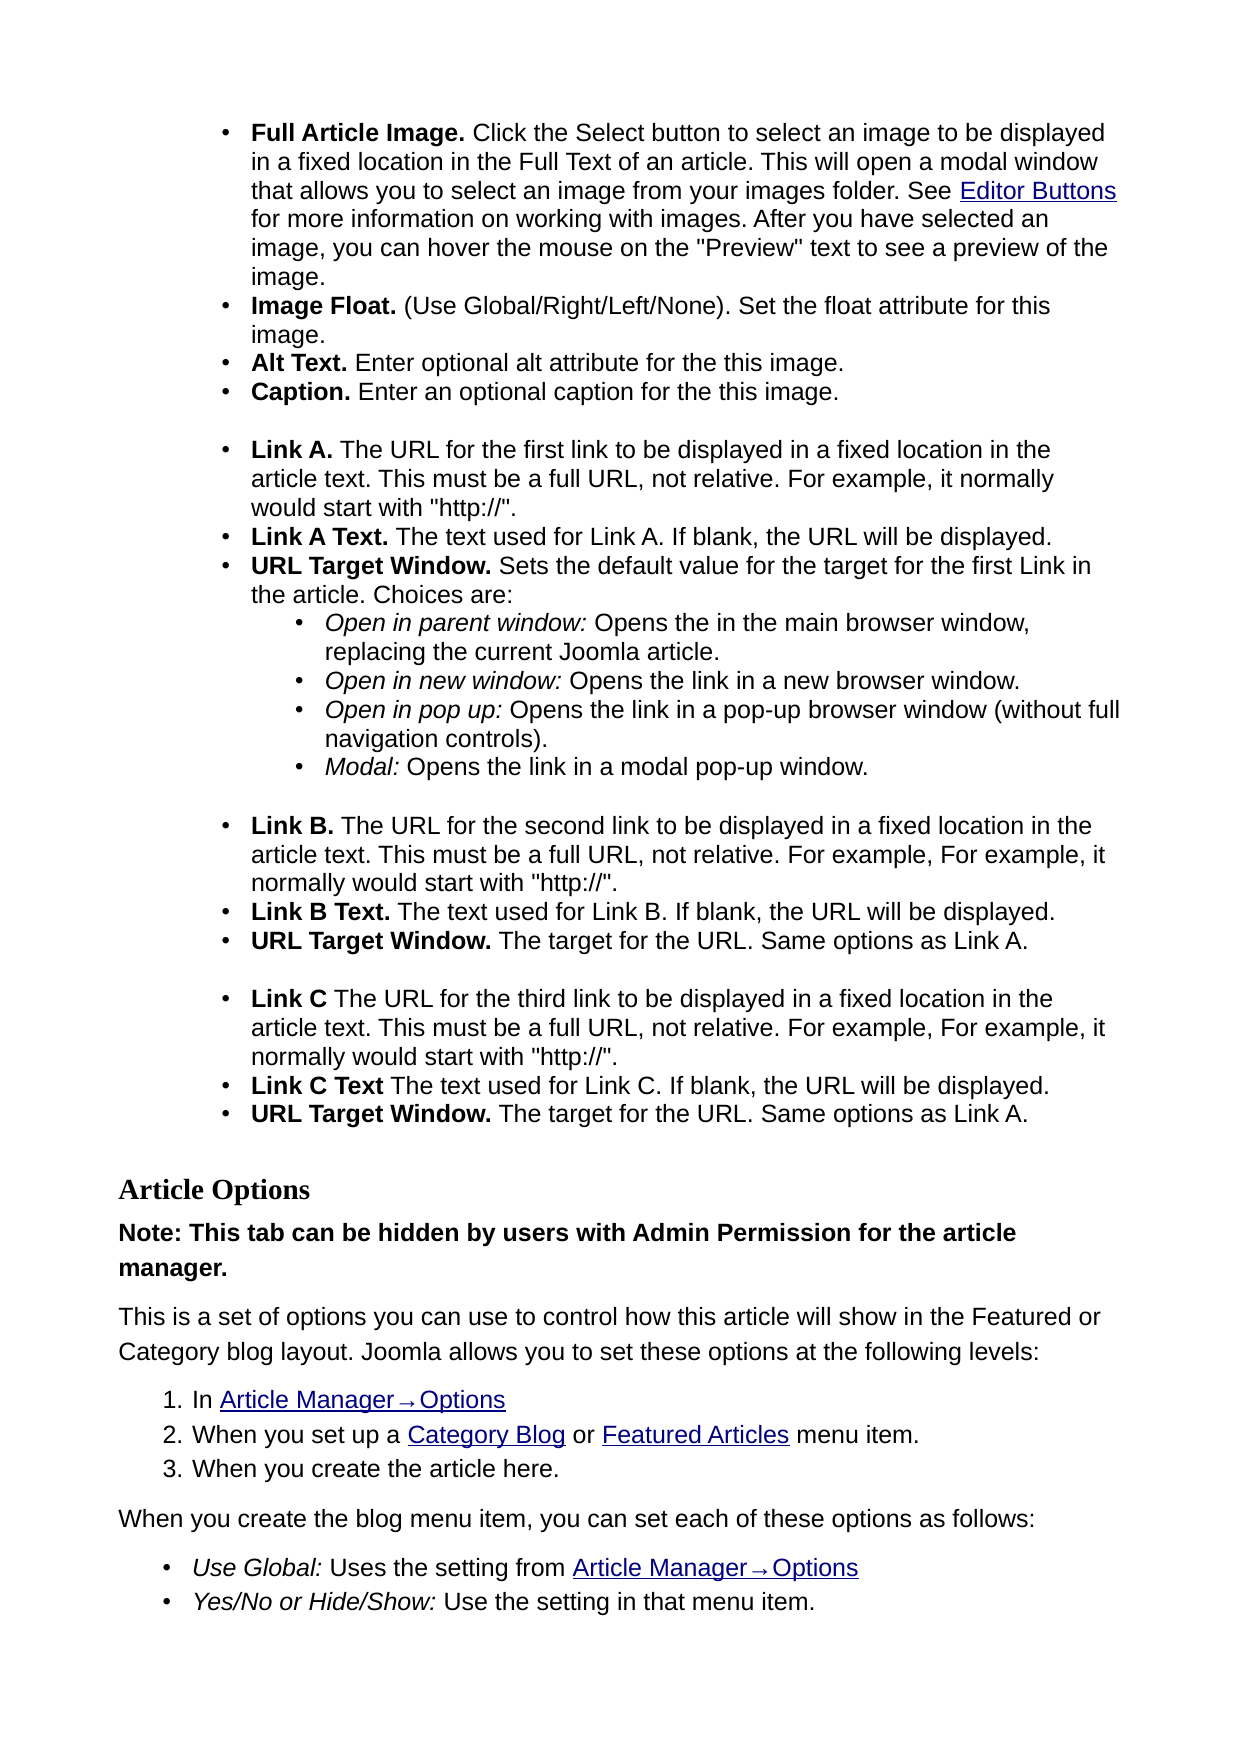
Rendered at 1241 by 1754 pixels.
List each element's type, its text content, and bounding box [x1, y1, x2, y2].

list Open in pop up: Opens the link in a pop-up browser window (without full navigation controls). [295, 695, 1122, 752]
text When you create the blog menu item, you can set each of these options as follows: [118, 1503, 1122, 1532]
list Link A Text. The text used for Link A. If blank, the URL will be displayed. [221, 522, 1122, 551]
text This is a set of options you can use to control how this article will show in the Featured or Category blog layout. Joomla allows you to set these options at the following levels: [118, 1302, 1122, 1365]
list Link A. The URL for the first link to be displayed in a fixed location in the article text. This must be a full URL, not relative. For example, it normally would start with "http://". [221, 436, 1122, 522]
list Link B. The URL for the second link to be displayed in a fixed location in the article text. This must be a full URL, not relative. For example, For example, it normally would start with "http://". [221, 811, 1122, 897]
list Alt Text. Enter optional alt attribute for the this image. [221, 348, 1122, 377]
list Link C The URL for the third link to be displayed in a fixed location in the article text. This must be a full URL, not relative. For example, For example, it normally would start with "http://". [221, 984, 1122, 1071]
list When you create the article here. [162, 1454, 1122, 1483]
list Yes/No or Hide/Show: Use the setting in that menu item. [162, 1587, 1122, 1616]
list Caption. Enter an optional caption for the this image. [221, 377, 1122, 406]
list In Article Manager→Options [162, 1386, 1122, 1414]
list Open in new window: Opens the link in a new browser window. [295, 666, 1122, 695]
list URL Target Window. The target for the URL. Same options as Link A. [221, 926, 1122, 955]
list Open in parent window: Opens the in the main browser window, replacing the current Joomla article. [295, 608, 1122, 666]
subtitle Article Options [118, 1172, 1122, 1206]
list Image Float. (Use Global/Right/Left/None). Set the float attribute for this image. [221, 291, 1122, 348]
list Link C Text The text used for Link C. If blank, the URL will be displayed. [221, 1071, 1122, 1099]
list Modal: Opens the link in a modal pop-up window. [295, 752, 1122, 781]
list URL Target Window. Sets the default value for the target for the first Link in the article. Choices are: [221, 551, 1122, 608]
list URL Target Window. The target for the URL. Same options as Link A. [221, 1099, 1122, 1128]
list Link B Text. The text used for Link B. If blank, the URL will be displayed. [221, 897, 1122, 926]
list Use Global: Uses the setting from Article Manager→Options [162, 1553, 1122, 1581]
text Note: This tab can be hidden by users with Admin Permission for the article manager. [118, 1218, 1122, 1282]
list Full Article Image. Click the Select button to select an image to be displayed in a fixed location in the Full Text of an article. This will open a modal window that allows you to select an image from your images folder. See Editor Buttons for more information on working with images. After you have selected an image, you can hover the mouse on the "Preview" text to see a preview of the image. [221, 118, 1122, 291]
list When you set up a Category Blog or Featured Articles menu item. [162, 1420, 1122, 1449]
